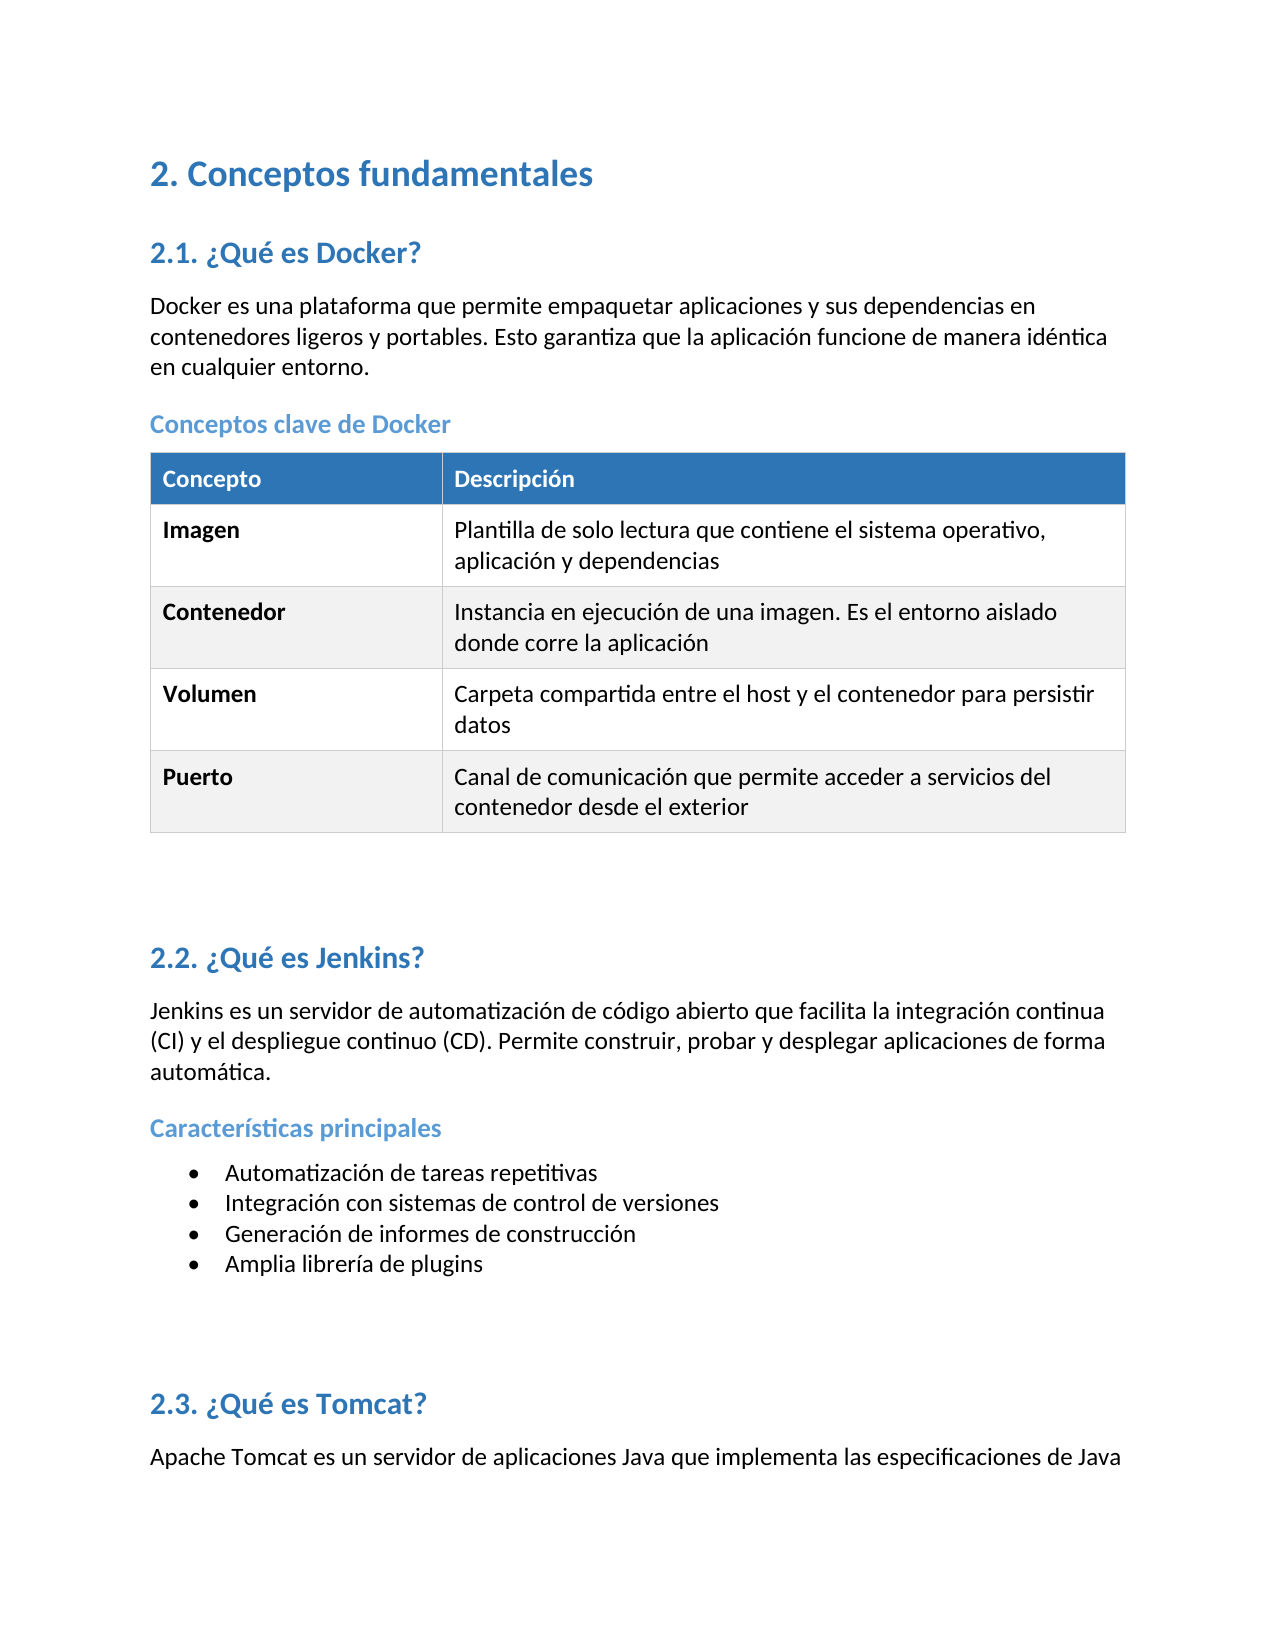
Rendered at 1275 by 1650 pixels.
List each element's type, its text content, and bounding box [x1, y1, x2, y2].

list Integración con sistemas de control de versiones [187, 1187, 1125, 1218]
table_header Concepto [151, 453, 442, 504]
table_header Descripción [443, 453, 1125, 504]
list Generación de informes de construcción [187, 1218, 1125, 1248]
text Jenkins es un servidor de automatización de código abierto que facilita la integración continua (CI) y el despliegue continuo (CD). Permite construir, probar y desplegar aplicaciones de forma automática. [150, 995, 1125, 1086]
table_cell Imagen [151, 505, 442, 586]
subtitle 2.2. ¿Qué es Jenkins? [150, 938, 1125, 976]
table_cell Canal de comunicación que permite acceder a servicios del contenedor desde el exterior [443, 751, 1125, 832]
table_cell Carpeta compartida entre el host y el contenedor para persistir datos [443, 669, 1125, 750]
subtitle Conceptos clave de Docker [150, 407, 1125, 440]
subtitle 2. Conceptos fundamentales [150, 150, 1125, 196]
text Apache Tomcat es un servidor de aplicaciones Java que implementa las especificaciones de Java [150, 1441, 1125, 1472]
table_cell Instancia en ejecución de una imagen. Es el entorno aislado donde corre la aplicación [443, 587, 1125, 668]
text Docker es una plataforma que permite empaquetar aplicaciones y sus dependencias en contenedores ligeros y portables. Esto garantiza que la aplicación funcione de manera idéntica en cualquier entorno. [150, 290, 1125, 382]
subtitle Características principales [150, 1111, 1125, 1144]
table_cell Plantilla de solo lectura que contiene el sistema operativo, aplicación y dependencias [443, 505, 1125, 586]
table_cell Volumen [151, 669, 442, 750]
table_cell Puerto [151, 751, 442, 832]
list Amplia librería de plugins [187, 1248, 1125, 1279]
table_cell Contenedor [151, 587, 442, 668]
list Automatización de tareas repetitivas [187, 1157, 1125, 1187]
subtitle 2.1. ¿Qué es Docker? [150, 233, 1125, 271]
subtitle 2.3. ¿Qué es Tomcat? [150, 1384, 1125, 1423]
